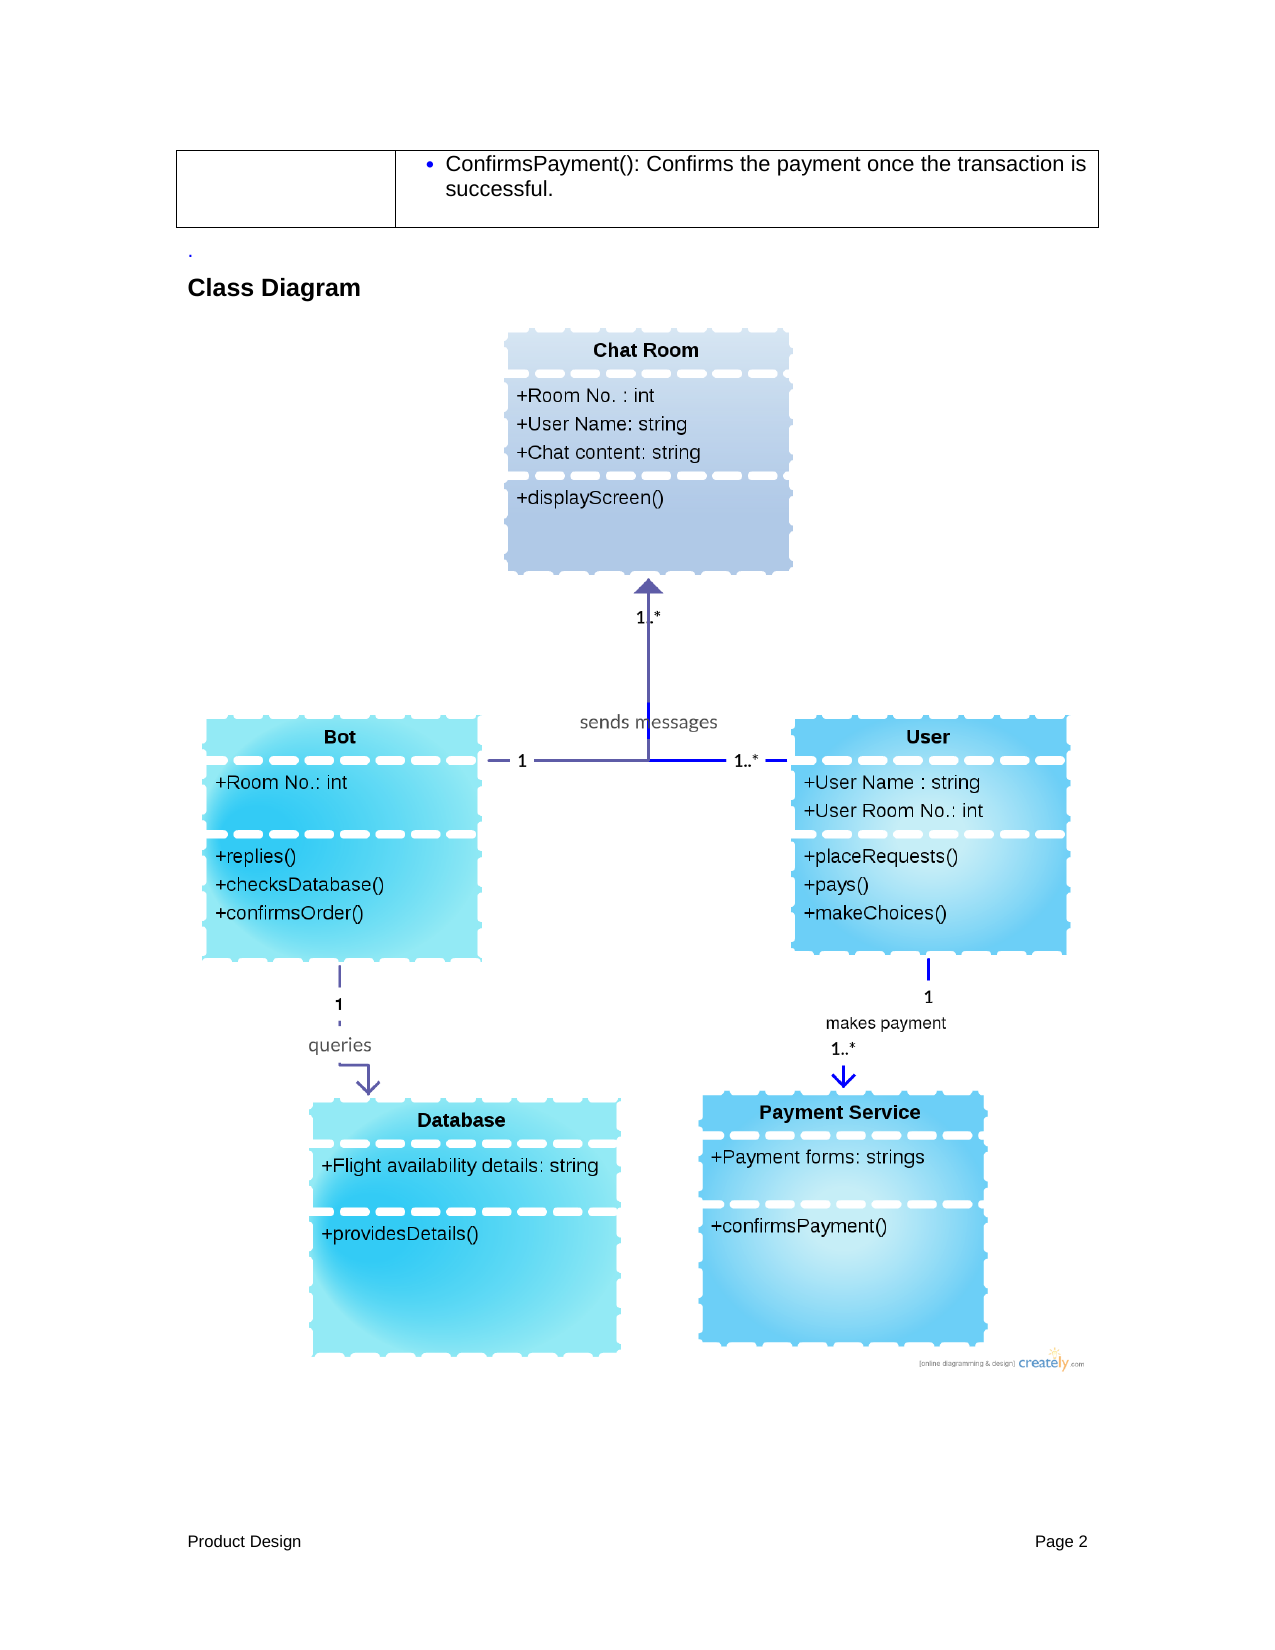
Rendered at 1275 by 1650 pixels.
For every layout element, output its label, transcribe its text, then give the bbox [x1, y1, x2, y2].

text . [187, 238, 1087, 262]
subtitle Class Diagram [187, 272, 1087, 301]
table_cell [177, 151, 395, 227]
picture [187, 313, 1088, 1374]
table_cell Class state Keeps all the forms to be flled to be able to pay. Class behavior(methods) ConfirmsPayment(): Confirms the payment once the transaction is successful. [396, 151, 1098, 227]
